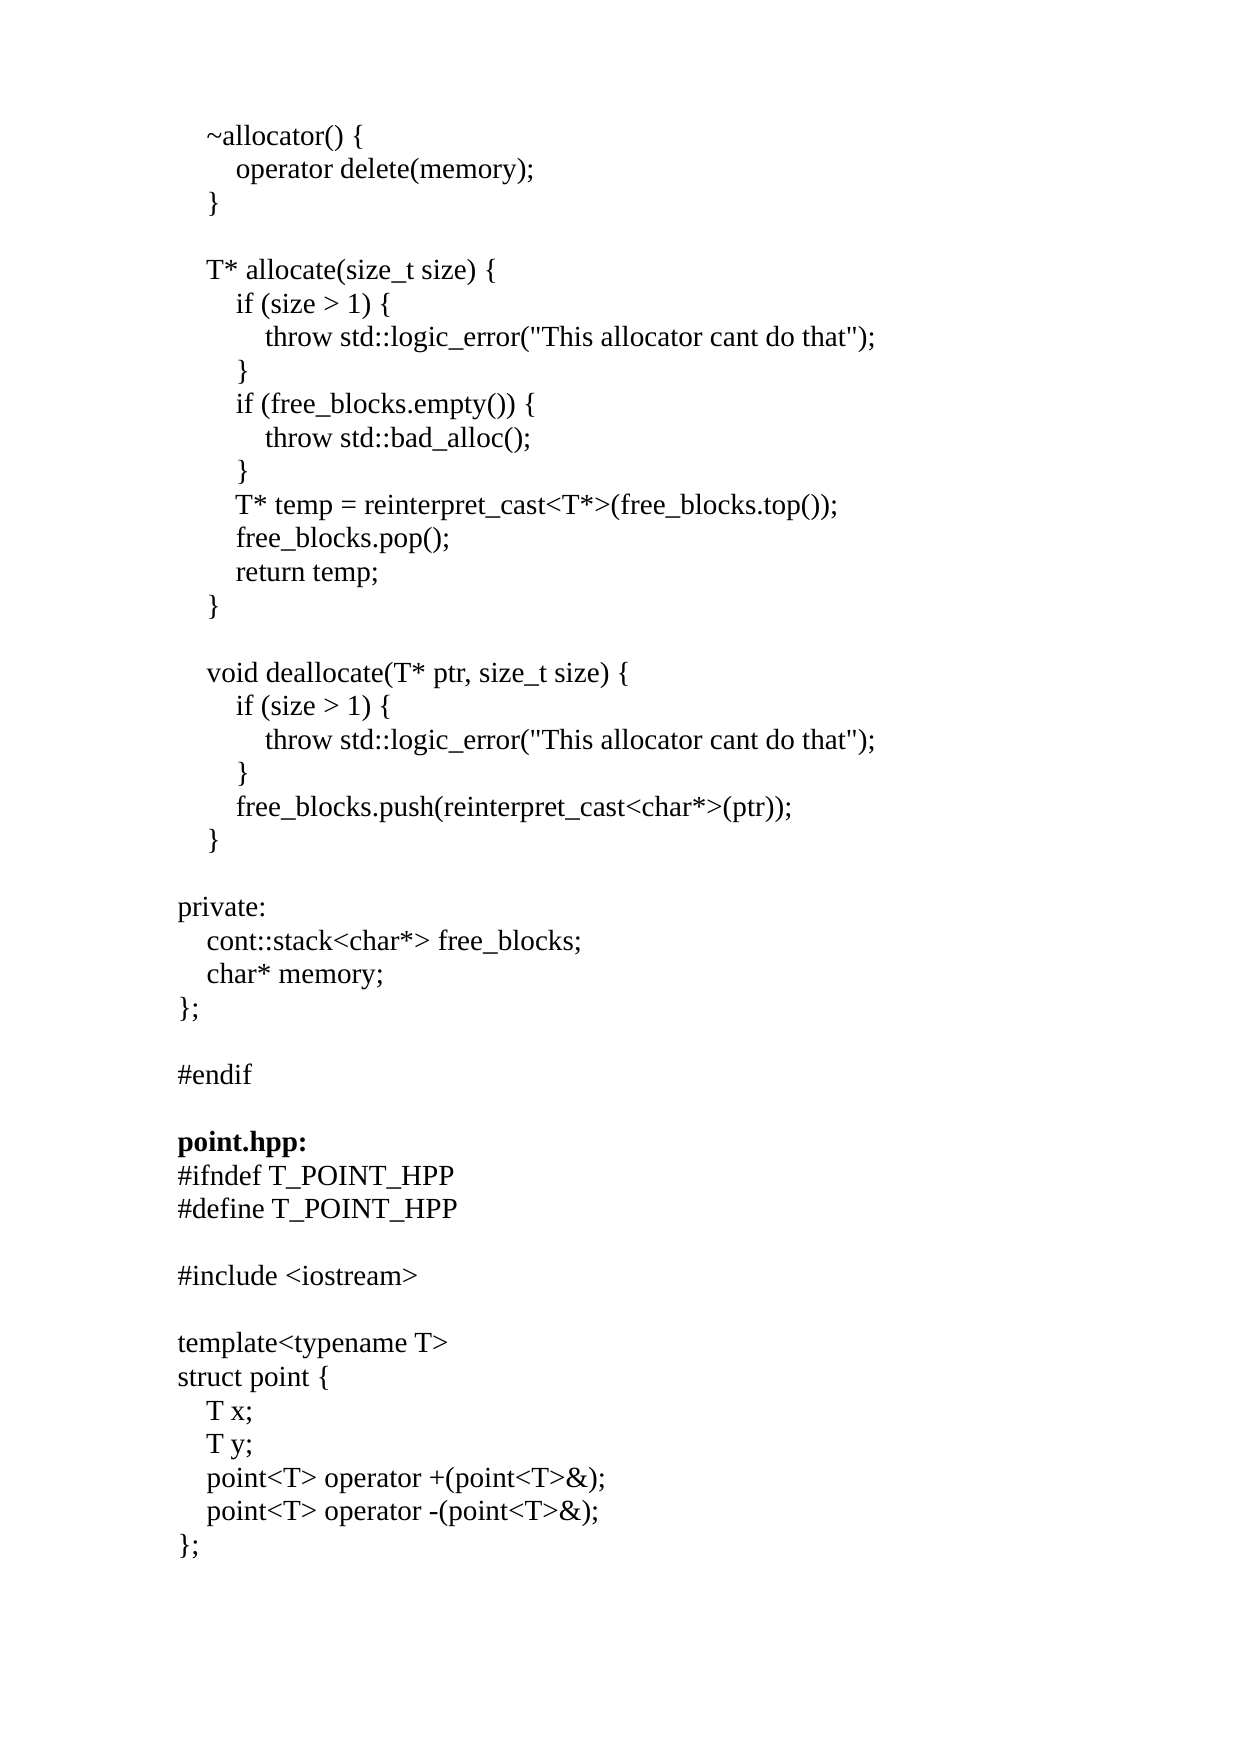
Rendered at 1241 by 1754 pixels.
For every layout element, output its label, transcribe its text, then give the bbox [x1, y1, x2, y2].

text }; [177, 990, 1152, 1024]
text point<T> operator -(point<T>&); [177, 1493, 1152, 1527]
text template<typename T> [177, 1326, 1152, 1359]
text ~allocator() { [177, 118, 1152, 152]
text throw std::bad_alloc(); [177, 420, 1152, 453]
text point.hpp: [177, 1124, 1152, 1158]
text } [177, 755, 1152, 789]
text #ifndef T_POINT_HPP [177, 1158, 1152, 1191]
text #define T_POINT_HPP [177, 1191, 1152, 1225]
text }; [177, 1527, 1152, 1560]
text } [177, 588, 1152, 621]
text void deallocate(T* ptr, size_t size) { [177, 655, 1152, 688]
text operator delete(memory); [177, 152, 1152, 185]
text if (size > 1) { [177, 286, 1152, 319]
text #include <iostream> [177, 1258, 1152, 1292]
text T x; [177, 1393, 1152, 1426]
text } [177, 822, 1152, 856]
text return temp; [177, 554, 1152, 588]
text #endif [177, 1057, 1152, 1091]
text if (size > 1) { [177, 688, 1152, 722]
text cont::stack<char*> free_blocks; [177, 923, 1152, 957]
text throw std::logic_error("This allocator cant do that"); [177, 722, 1152, 755]
text free_blocks.push(reinterpret_cast<char*>(ptr)); [177, 789, 1152, 822]
text throw std::logic_error("This allocator cant do that"); [177, 319, 1152, 353]
text } [177, 453, 1152, 487]
text char* memory; [177, 957, 1152, 990]
text private: [177, 889, 1152, 923]
text } [177, 185, 1152, 219]
text } [177, 353, 1152, 386]
text struct point { [177, 1359, 1152, 1393]
text free_blocks.pop(); [177, 521, 1152, 554]
text point<T> operator +(point<T>&); [177, 1460, 1152, 1493]
text if (free_blocks.empty()) { [177, 386, 1152, 420]
text T y; [177, 1426, 1152, 1460]
text T* allocate(size_t size) { [177, 252, 1152, 286]
text T* temp = reinterpret_cast<T*>(free_blocks.top()); [177, 487, 1152, 521]
